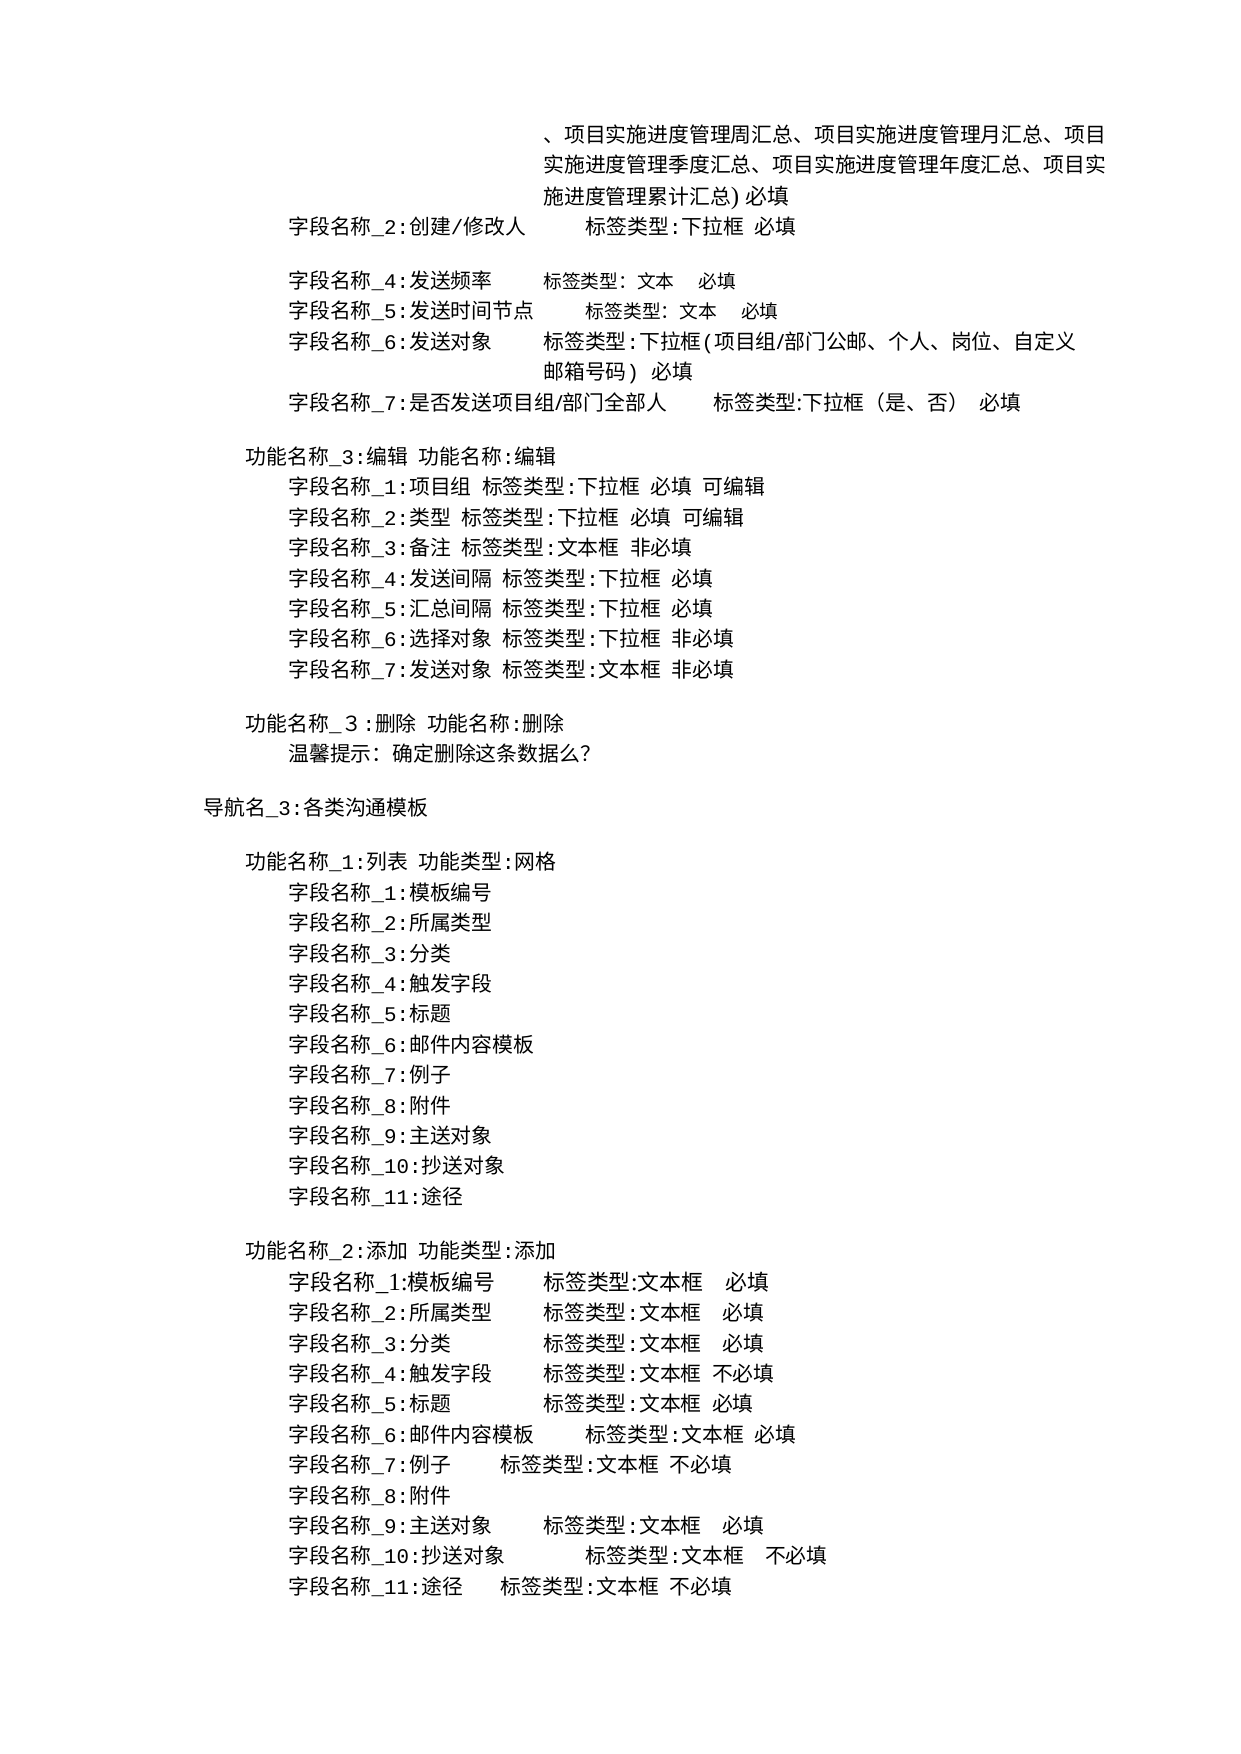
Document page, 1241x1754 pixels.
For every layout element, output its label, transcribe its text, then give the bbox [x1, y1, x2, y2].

text 字段名称_8:附件 [118, 1479, 1122, 1509]
text 字段名称_3:分类 [118, 937, 1122, 967]
text 功能名称_3:编辑 功能名称:编辑 [118, 440, 1122, 471]
text 字段名称_6:邮件内容模板 [118, 1028, 1122, 1058]
text 字段名称_6:发送对象 标签类型:下拉框(项目组/部门公邮、个人、岗位、自定义 邮箱号码) 必填 [118, 325, 1122, 386]
text 字段名称_5:发送时间节点 标签类型：文本 必填 [118, 295, 1122, 325]
text 导航名_3:各类沟通模板 [118, 792, 1122, 822]
text 字段名称_3:备注 标签类型:文本框 非必填 [118, 531, 1122, 562]
text 、项目实施进度管理周汇总、项目实施进度管理月汇总、项目 实施进度管理季度汇总、项目实施进度管理年度汇总、项目实 施进度管理累计汇总) 必填 [118, 118, 1122, 210]
text 字段名称_5:标题 [118, 998, 1122, 1028]
text 字段名称_2:类型 标签类型:下拉框 必填 可编辑 [118, 501, 1122, 531]
text 字段名称_2:所属类型 标签类型:文本框 必填 [118, 1296, 1122, 1327]
text 字段名称_5:标题 标签类型:文本框 必填 [118, 1388, 1122, 1418]
text 字段名称_7:是否发送项目组/部门全部人 标签类型:下拉框（是、否） 必填 [118, 386, 1122, 416]
text 字段名称_7:例子 标签类型:文本框 不必填 [118, 1448, 1122, 1479]
text 字段名称_4:触发字段 [118, 967, 1122, 998]
text 字段名称_5:汇总间隔 标签类型:下拉框 必填 [118, 592, 1122, 623]
text 字段名称_7:例子 [118, 1058, 1122, 1089]
text 字段名称_2:所属类型 [118, 906, 1122, 937]
text 字段名称_4:发送频率 标签类型：文本 必填 [118, 264, 1122, 295]
text 字段名称_3:分类 标签类型:文本框 必填 [118, 1327, 1122, 1357]
text 功能名称_３:删除 功能名称:删除 温馨提示：确定删除这条数据么？ [118, 707, 1122, 768]
text 字段名称_1:模板编号 标签类型:文本框 必填 [118, 1265, 1122, 1296]
text 字段名称_4:发送间隔 标签类型:下拉框 必填 [118, 562, 1122, 592]
text 字段名称_1:模板编号 [118, 876, 1122, 906]
text 字段名称_9:主送对象 [118, 1119, 1122, 1150]
text 字段名称_8:附件 [118, 1089, 1122, 1119]
text 字段名称_11:途径 标签类型:文本框 不必填 [118, 1570, 1122, 1601]
text 字段名称_4:触发字段 标签类型:文本框 不必填 [118, 1357, 1122, 1388]
text 字段名称_1:项目组 标签类型:下拉框 必填 可编辑 [118, 471, 1122, 501]
text 功能名称_1:列表 功能类型:网格 [118, 846, 1122, 876]
text 字段名称_6:邮件内容模板 标签类型:文本框 必填 [118, 1418, 1122, 1448]
text 字段名称_11:途径 [118, 1180, 1122, 1211]
text 功能名称_2:添加 功能类型:添加 [118, 1234, 1122, 1265]
text 字段名称_9:主送对象 标签类型:文本框 必填 [118, 1509, 1122, 1540]
text 字段名称_7:发送对象 标签类型:文本框 非必填 [118, 653, 1122, 683]
text 字段名称_2:创建/修改人 标签类型:下拉框 必填 [118, 210, 1122, 241]
text 字段名称_6:选择对象 标签类型:下拉框 非必填 [118, 623, 1122, 653]
text 字段名称_10:抄送对象 [118, 1150, 1122, 1180]
text 字段名称_10:抄送对象 标签类型:文本框 不必填 [118, 1540, 1122, 1570]
